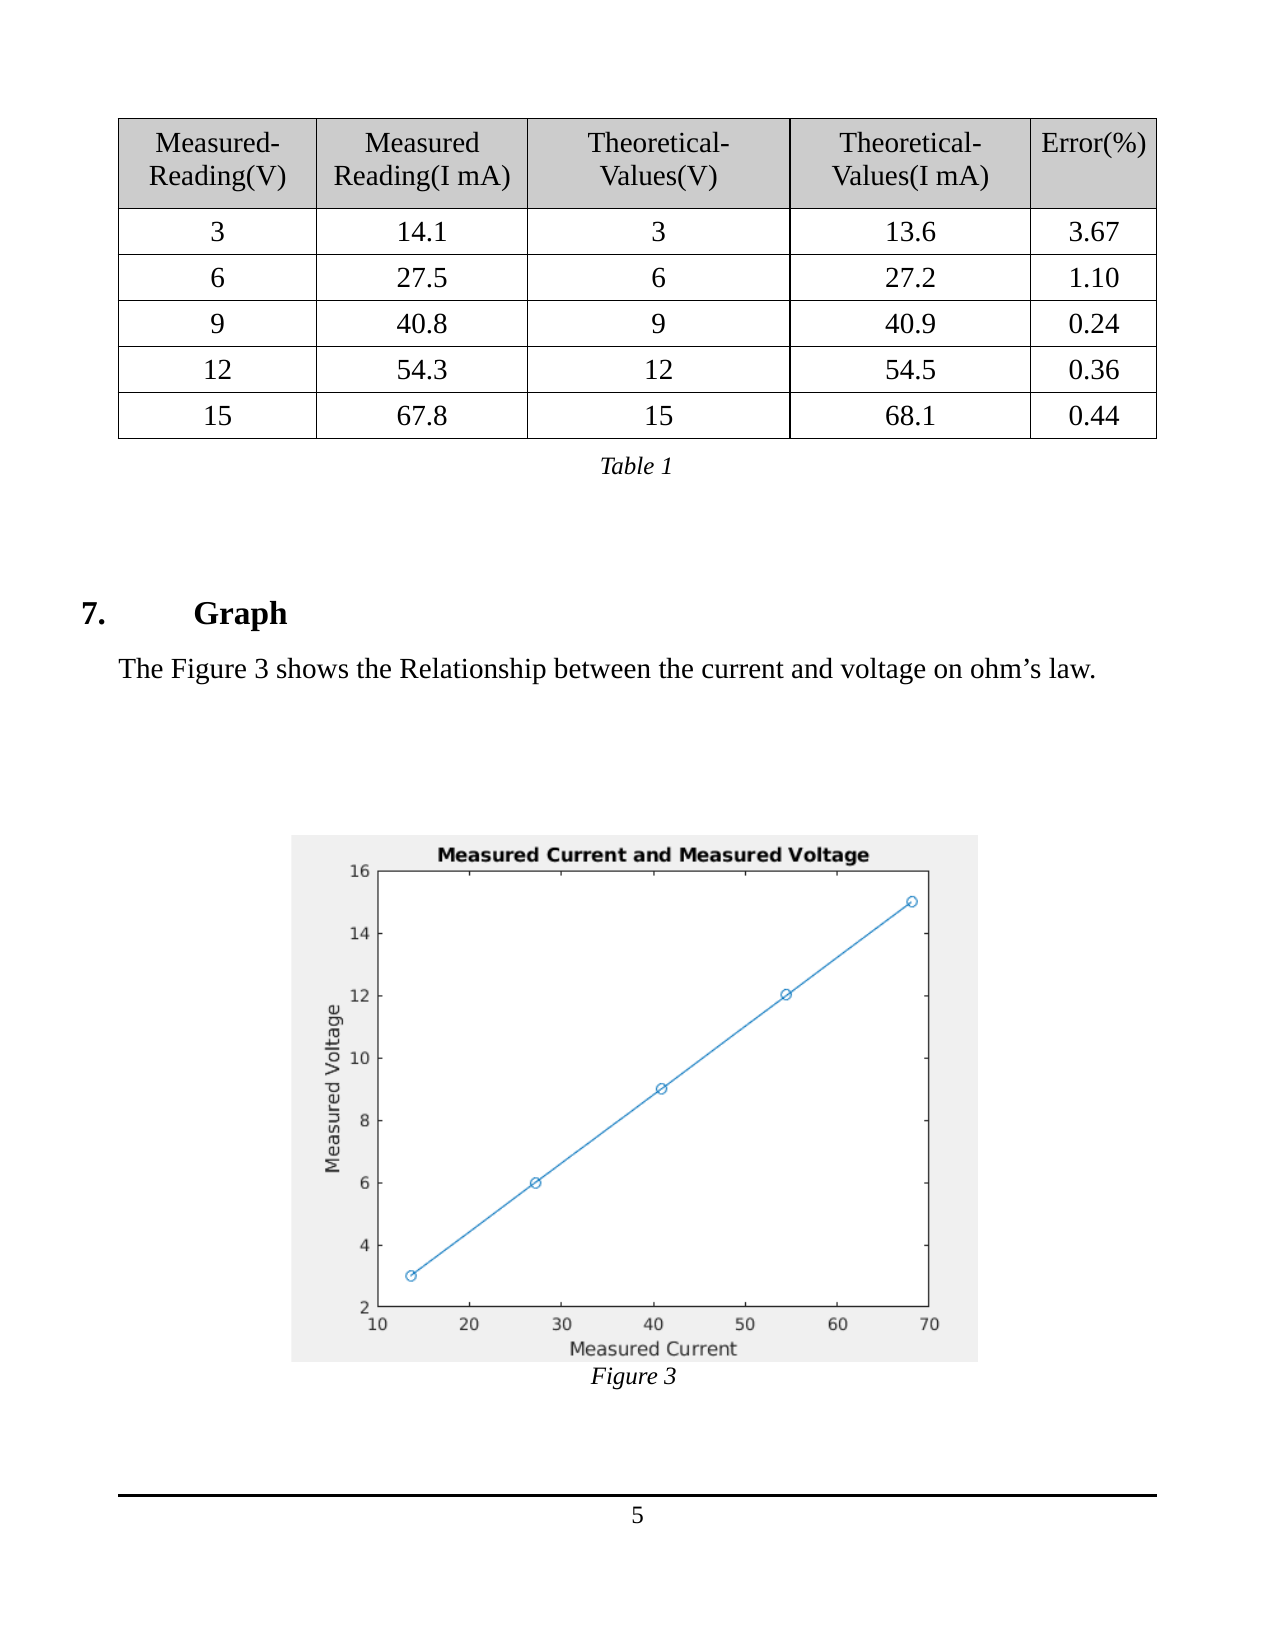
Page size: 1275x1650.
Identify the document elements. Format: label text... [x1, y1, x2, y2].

table_cell 0.24 [1031, 301, 1156, 346]
table_header Theoretical-Values(V) [528, 119, 789, 208]
table_cell 3 [119, 209, 316, 254]
table_cell 12 [528, 347, 789, 392]
table_cell 67.8 [317, 393, 527, 438]
table_cell 54.5 [791, 347, 1030, 392]
text Table 1 [118, 451, 1157, 480]
table_cell 0.44 [1031, 393, 1156, 438]
table_header Measured Reading(I mA) [317, 119, 527, 208]
table_header Error(%) [1031, 119, 1156, 208]
table_cell 1.10 [1031, 255, 1156, 300]
list The Figure 3 shows the Relationship between the current and voltage on ohm’s law. [118, 651, 1157, 684]
text Figure 3 [291, 1362, 978, 1390]
table_cell 6 [528, 255, 789, 300]
table_cell 13.6 [791, 209, 1030, 254]
table_cell 54.3 [317, 347, 527, 392]
table_cell 3 [528, 209, 789, 254]
table_cell 12 [119, 347, 316, 392]
table_cell 27.2 [791, 255, 1030, 300]
table_cell 40.8 [317, 301, 527, 346]
table_header Theoretical-Values(I mA) [791, 119, 1030, 208]
table_cell 40.9 [791, 301, 1030, 346]
table_header Measured-Reading(V) [119, 119, 316, 208]
table_cell 6 [119, 255, 316, 300]
table_cell 3.67 [1031, 209, 1156, 254]
table_cell 15 [528, 393, 789, 438]
list Graph [81, 593, 1157, 632]
picture [291, 835, 978, 1362]
table_cell 9 [528, 301, 789, 346]
table_cell 15 [119, 393, 316, 438]
table_cell 27.5 [317, 255, 527, 300]
table_cell 0.36 [1031, 347, 1156, 392]
table_cell 9 [119, 301, 316, 346]
table_cell 14.1 [317, 209, 527, 254]
table_cell 68.1 [791, 393, 1030, 438]
